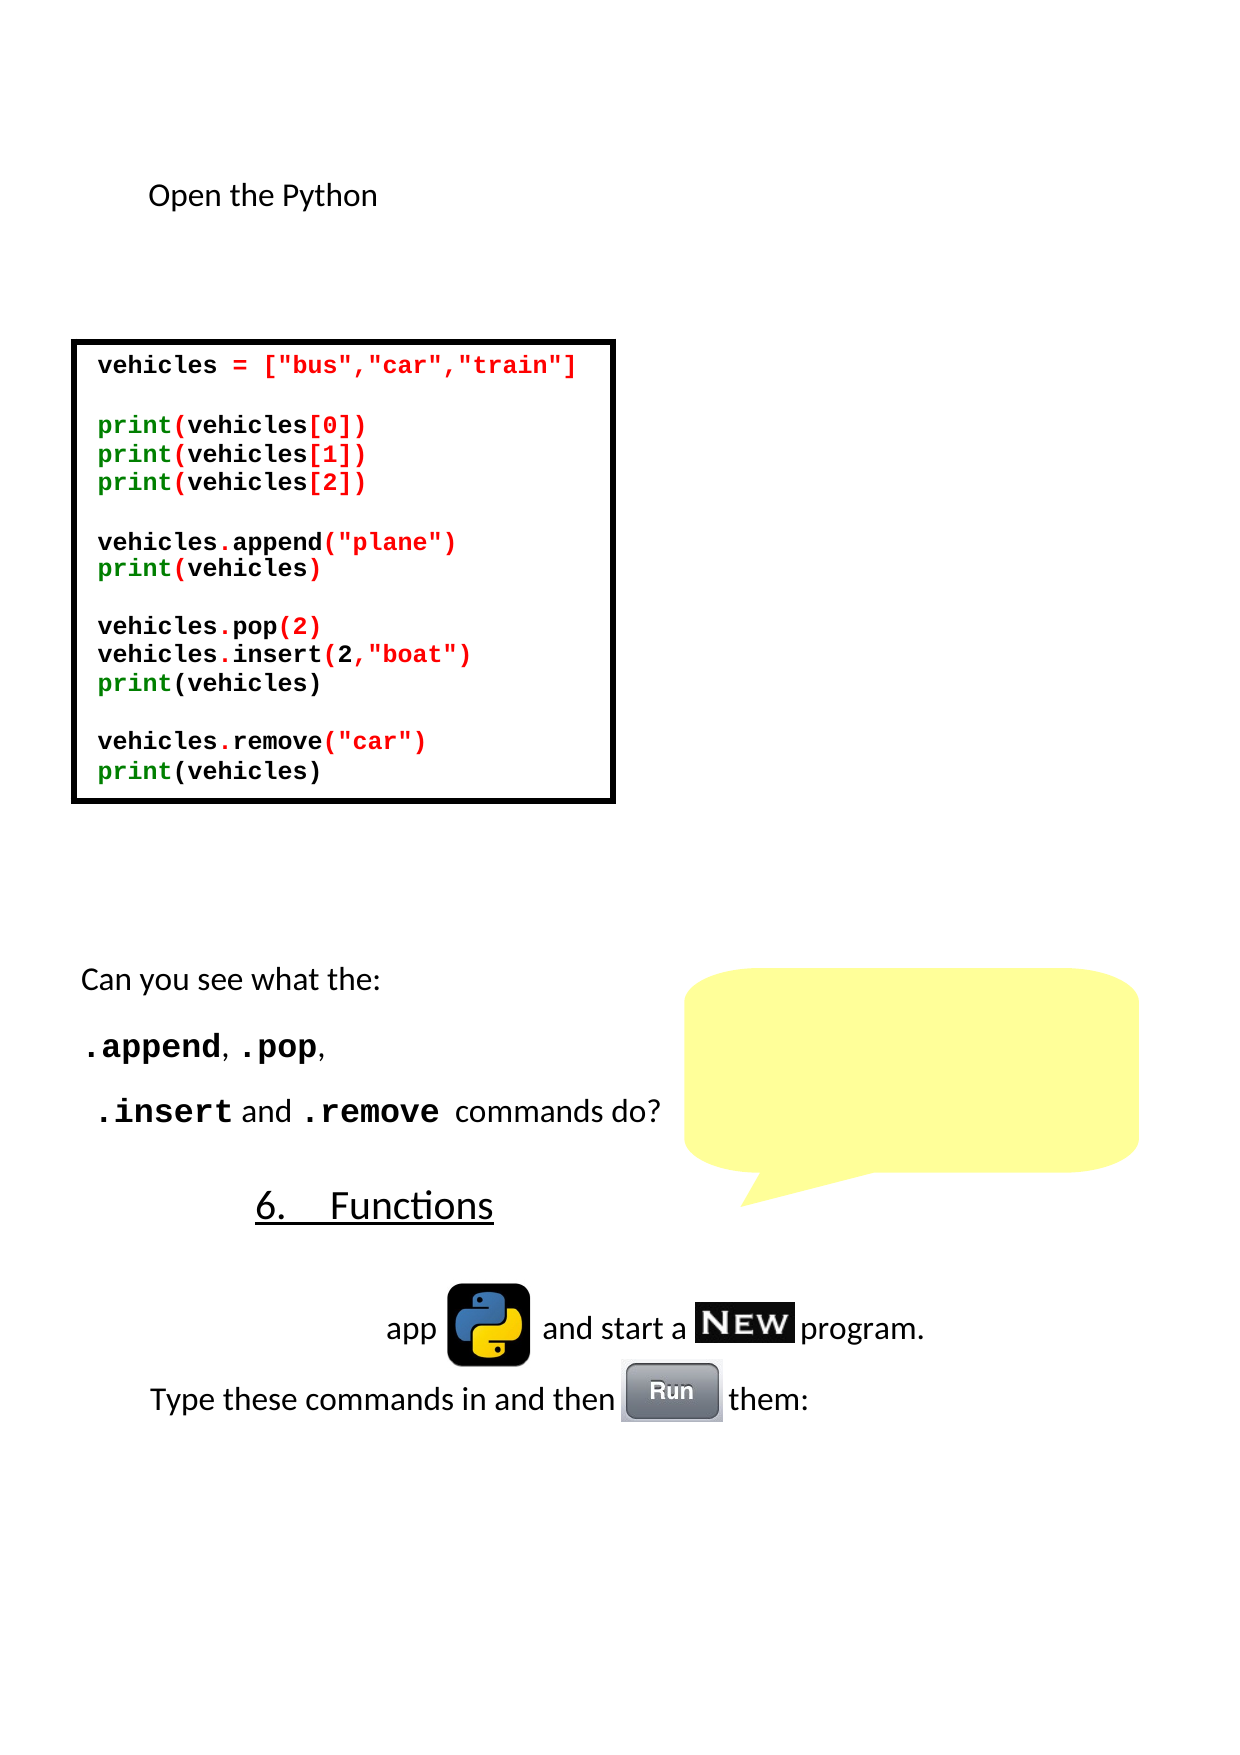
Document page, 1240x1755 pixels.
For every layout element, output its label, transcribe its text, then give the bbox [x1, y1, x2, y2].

text [1139, 1073, 1169, 1136]
text app [378, 1307, 446, 1348]
text them: [723, 1378, 1141, 1419]
table_header vehicles = ["bus","car","train"] print(vehicles[0]) print(vehicles[1]) print(vehicles[2]) vehicles.append("plane") print(vehicles) vehicles.pop(2) vehicles.insert(2,"boat") print(vehicles) vehicles.remove("car") print(vehicles) [77, 345, 610, 798]
text [1139, 1007, 1177, 1070]
text .insert and .remove commands do? [76, 1073, 684, 1136]
subtitle Functions [74, 1179, 1177, 1230]
text Can you see what the: [73, 945, 1084, 1001]
text and start a program. [532, 1307, 1141, 1348]
text Type these commands in and then [150, 1378, 621, 1419]
text .append, .pop, [74, 1007, 684, 1070]
